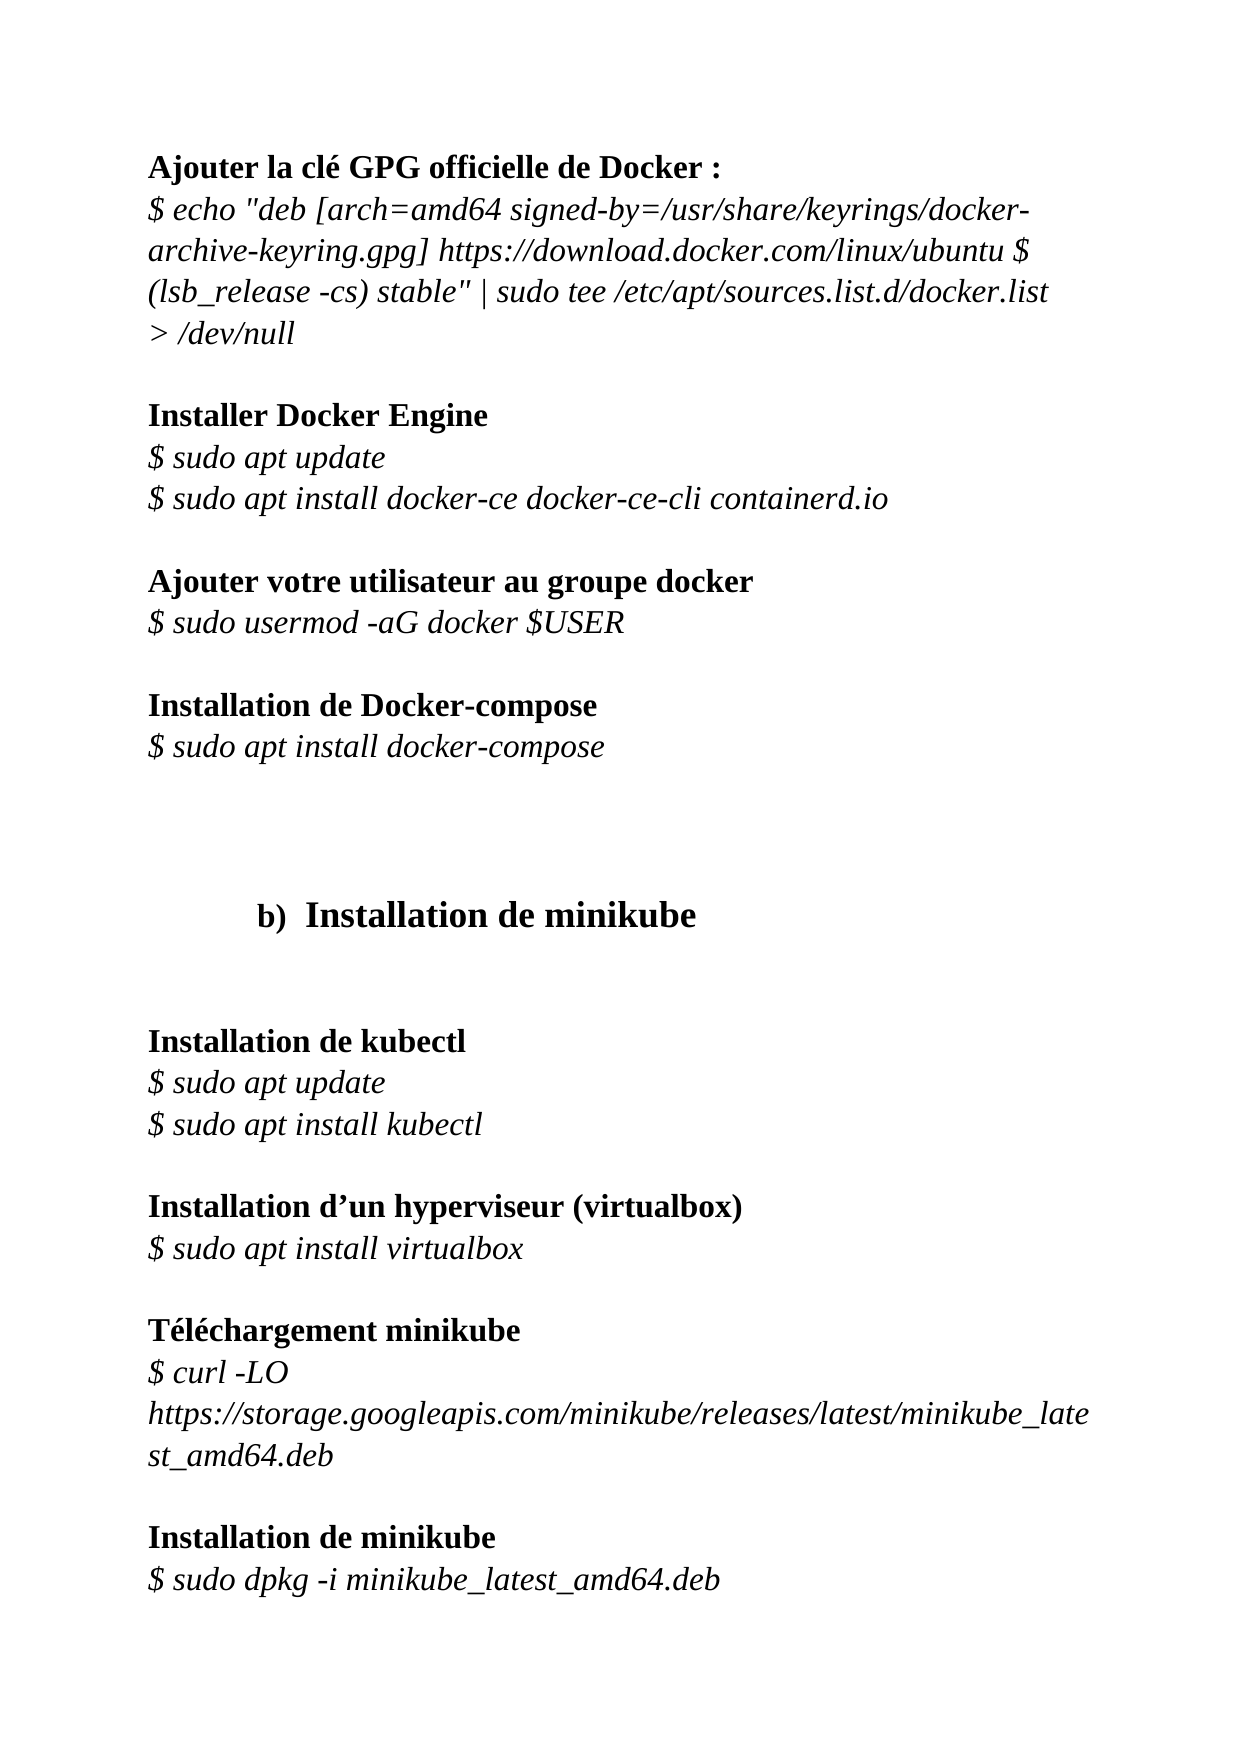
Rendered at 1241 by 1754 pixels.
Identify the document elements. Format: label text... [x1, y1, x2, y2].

text $ sudo apt install docker-ce docker-ce-cli containerd.io [148, 478, 1093, 517]
text Installation de kubectl [148, 1021, 1093, 1059]
text $ sudo apt update [148, 437, 1093, 475]
text $ sudo apt update [148, 1063, 1093, 1101]
text Téléchargement minikube [148, 1311, 1093, 1349]
text $ curl -LO https://storage.googleapis.com/minikube/releases/latest/minikube_latest_amd64.deb [148, 1352, 1093, 1473]
text $ sudo apt install docker-compose [148, 727, 1093, 765]
subtitle Ajouter la clé GPG officielle de Docker : [148, 148, 1093, 186]
text Installation de minikube [148, 1517, 1093, 1556]
text $ sudo apt install kubectl [148, 1104, 1093, 1142]
text $ echo "deb [arch=amd64 signed-by=/usr/share/keyrings/docker-archive-keyring.gpg] https://download.docker.com/linux/ubuntu $(lsb_release -cs) stable" | sudo tee /etc/apt/sources.list.d/docker.list > /dev/null [148, 189, 1093, 351]
text Installation d’un hyperviseur (virtualbox) [148, 1187, 1093, 1225]
text Ajouter votre utilisateur au groupe docker [148, 561, 1093, 599]
text Installation de Docker-compose [148, 685, 1093, 723]
subtitle Installer Docker Engine [148, 396, 1093, 434]
text $ sudo dpkg -i minikube_latest_amd64.deb [148, 1559, 1093, 1597]
text $ sudo apt install virtualbox [148, 1228, 1093, 1266]
text $ sudo usermod -aG docker $USER [148, 602, 1093, 641]
list Installation de minikube [287, 892, 1093, 935]
